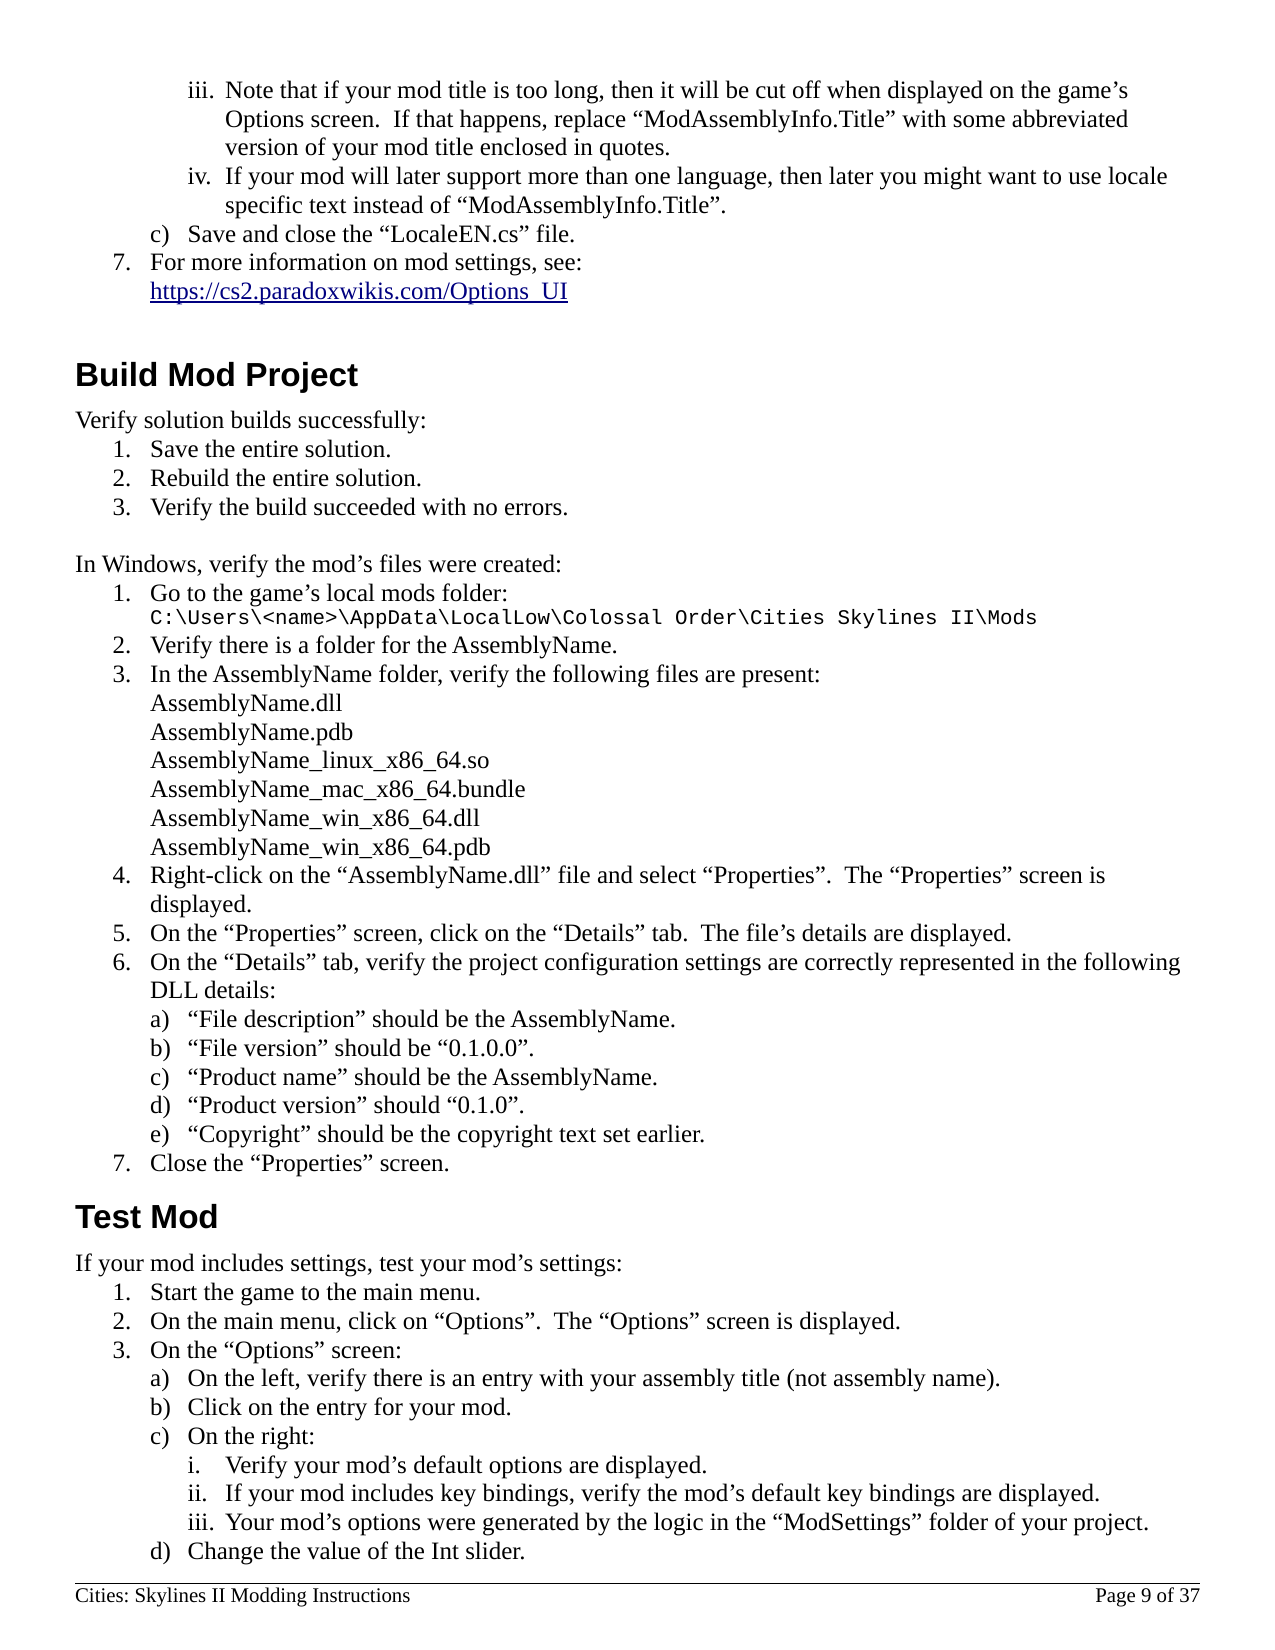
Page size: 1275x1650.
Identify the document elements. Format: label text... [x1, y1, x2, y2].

list Close the “Properties” screen. [112, 1148, 1200, 1177]
list “Product name” should be the AssemblyName. [150, 1062, 1200, 1090]
list “Copyright” should be the copyright text set earlier. [150, 1119, 1200, 1148]
list In the AssemblyName folder, verify the following files are present: AssemblyName.dll AssemblyName.pdb AssemblyName_linux_x86_64.so AssemblyName_mac_x86_64.bundle AssemblyName_win_x86_64.dll AssemblyName_win_x86_64.pdb [112, 659, 1200, 860]
list Your mod’s options were generated by the logic in the “ModSettings” folder of your project. [187, 1507, 1200, 1536]
list On the main menu, click on “Options”. The “Options” screen is displayed. [112, 1306, 1200, 1335]
list Start the game to the main menu. [112, 1277, 1200, 1306]
list If your mod includes key bindings, verify the mod’s default key bindings are displayed. [187, 1478, 1200, 1507]
list Verify there is a folder for the AssemblyName. [112, 630, 1200, 659]
list On the “Options” screen: [112, 1335, 1200, 1363]
list On the right: [150, 1421, 1200, 1450]
list Right-click on the “AssemblyName.dll” file and select “Properties”. The “Properties” screen is displayed. [112, 860, 1200, 918]
list For more information on mod settings, see: https://cs2.paradoxwikis.com/Options_UI [112, 247, 1200, 305]
list Verify the build succeeded with no errors. [112, 492, 1200, 521]
list Note that if your mod title is too long, then it will be cut off when displayed on the game’s Options screen. If that happens, replace “ModAssemblyInfo.Title” with some abbreviated version of your mod title enclosed in quotes. [187, 75, 1200, 161]
list “File description” should be the AssemblyName. [150, 1004, 1200, 1033]
list On the left, verify there is an entry with your assembly title (not assembly name). [150, 1363, 1200, 1392]
list Click on the entry for your mod. [150, 1392, 1200, 1421]
list Change the value of the Int slider. [150, 1536, 1200, 1565]
subtitle Test Mod [75, 1197, 1200, 1236]
list Rebuild the entire solution. [112, 463, 1200, 492]
text If your mod includes settings, test your mod’s settings: [75, 1248, 1200, 1277]
list Verify your mod’s default options are displayed. [187, 1450, 1200, 1478]
list Save and close the “LocaleEN.cs” file. [150, 219, 1200, 247]
text Verify solution builds successfully: [75, 406, 1200, 434]
list On the “Details” tab, verify the project configuration settings are correctly represented in the following DLL details: [112, 947, 1200, 1004]
list Save the entire solution. [112, 434, 1200, 463]
list If your mod will later support more than one language, then later you might want to use locale specific text instead of “ModAssemblyInfo.Title”. [187, 161, 1200, 219]
list “Product version” should “0.1.0”. [150, 1090, 1200, 1119]
list On the “Properties” screen, click on the “Details” tab. The file’s details are displayed. [112, 918, 1200, 947]
text In Windows, verify the mod’s files were created: [75, 549, 1200, 578]
subtitle Build Mod Project [75, 354, 1200, 393]
list Go to the game’s local mods folder: C:\Users\<name>\AppData\LocalLow\Colossal Order\Cities Skylines II\Mods [112, 578, 1200, 630]
list “File version” should be “0.1.0.0”. [150, 1033, 1200, 1062]
